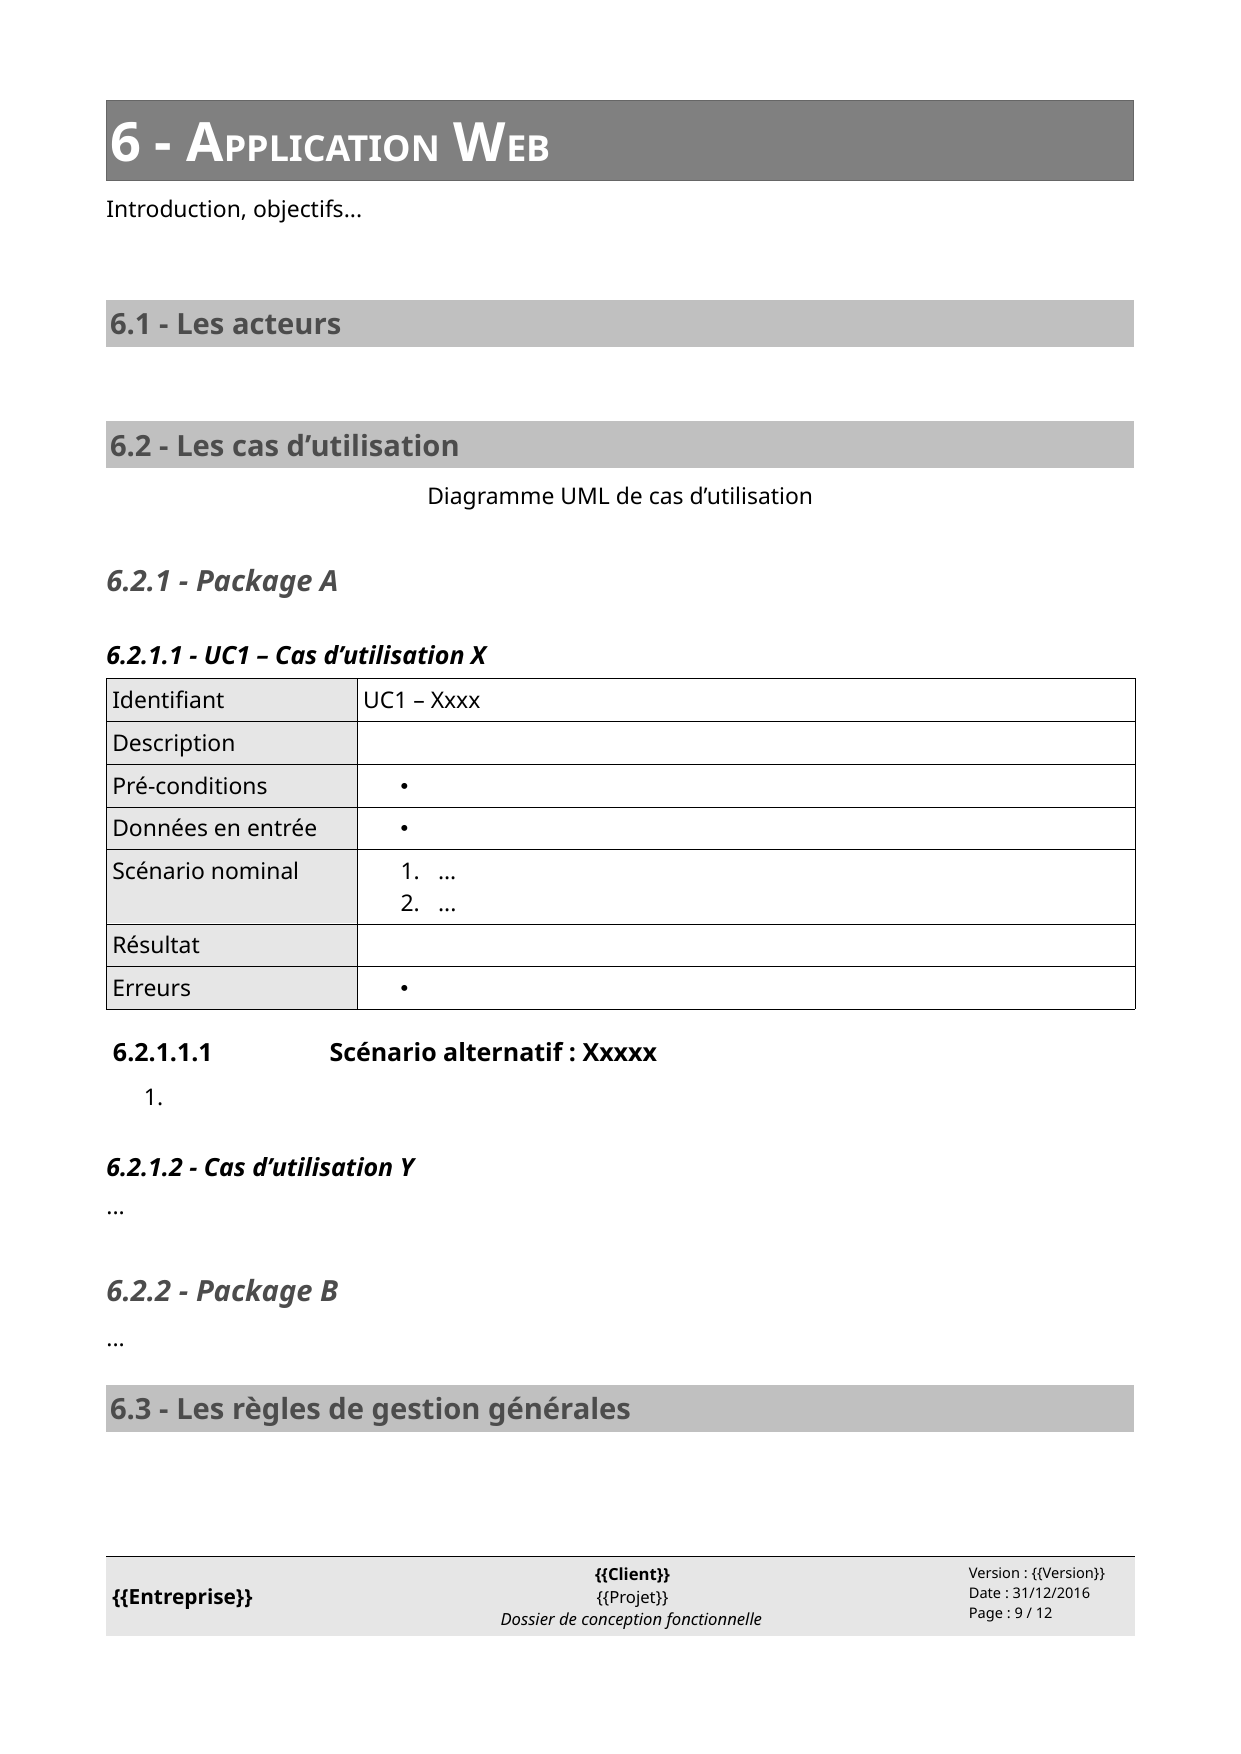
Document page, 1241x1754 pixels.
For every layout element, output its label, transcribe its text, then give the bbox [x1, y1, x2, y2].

table_cell Données en entrée [107, 808, 357, 849]
table_cell Description [107, 722, 357, 764]
table_cell Scénario nominal [107, 850, 357, 923]
table_header Identifiant [107, 679, 357, 721]
table_cell [358, 765, 1135, 807]
text Diagramme UML de cas d’utilisation [106, 480, 1134, 512]
table_cell [358, 967, 1135, 1009]
subtitle Package A [106, 561, 1134, 600]
subtitle UC1 – Cas d’utilisation X [106, 638, 1134, 672]
text ... [106, 1322, 1134, 1353]
table_cell … ... [358, 850, 1135, 923]
subtitle Les règles de gestion générales [107, 1386, 1133, 1431]
table_header UC1 – Xxxx [358, 679, 1135, 721]
table_cell [358, 722, 1135, 764]
table_cell Pré-conditions [107, 765, 357, 807]
subtitle Scénario alternatif : Xxxxx [106, 1034, 1134, 1068]
table_cell [358, 925, 1135, 966]
text Introduction, objectifs... [106, 193, 1134, 225]
table_cell Erreurs [107, 967, 357, 1009]
subtitle Application Web [107, 101, 1133, 180]
subtitle Cas d’utilisation Y [106, 1149, 1134, 1183]
table_cell Résultat [107, 925, 357, 966]
subtitle Package B [106, 1270, 1134, 1310]
subtitle Les acteurs [107, 301, 1133, 346]
text ... [106, 1190, 1134, 1221]
table_cell [358, 808, 1135, 849]
subtitle Les cas d’utilisation [107, 423, 1133, 467]
